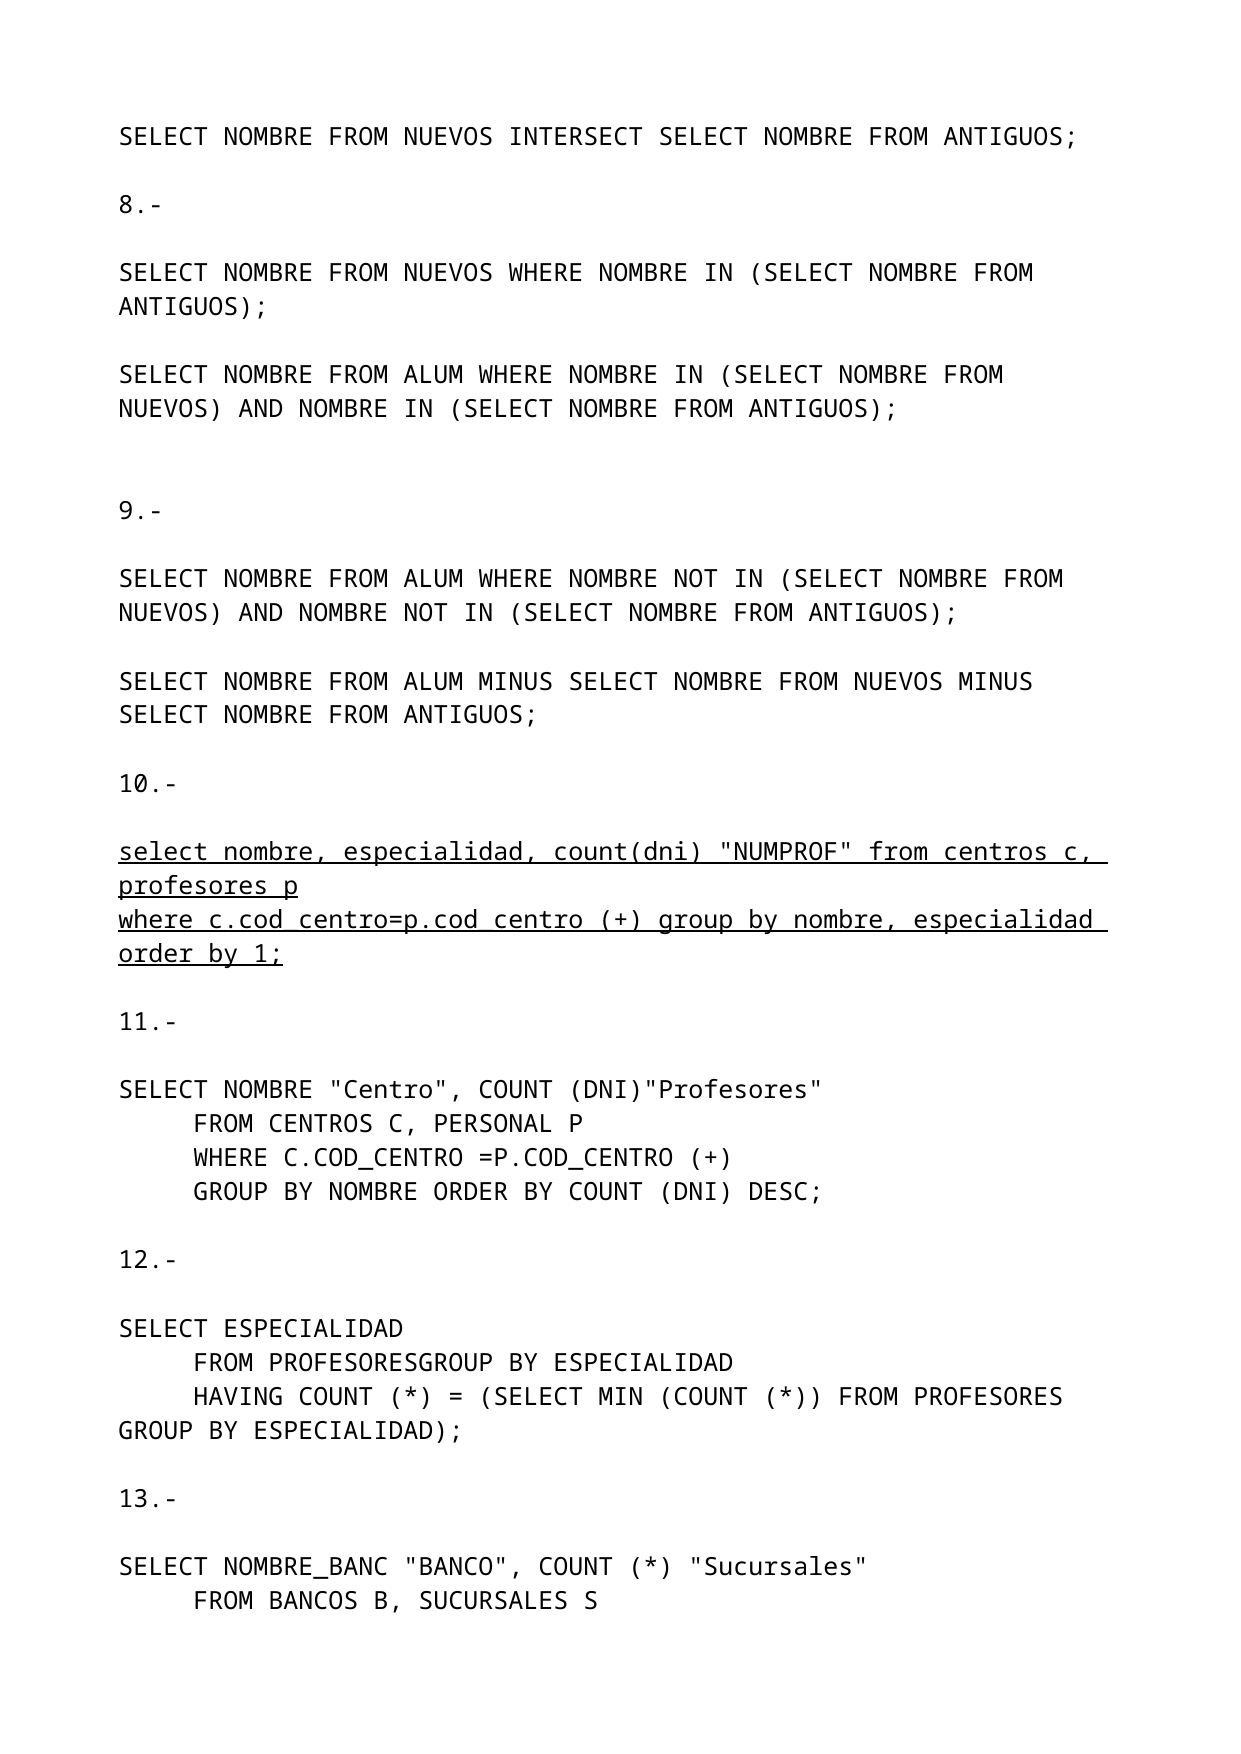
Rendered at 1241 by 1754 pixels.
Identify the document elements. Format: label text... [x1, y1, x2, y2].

text FROM CENTROS C, PERSONAL P [118, 1106, 1122, 1140]
text GROUP BY NOMBRE ORDER BY COUNT (DNI) DESC; [118, 1174, 1122, 1208]
text 12.- [118, 1242, 1122, 1276]
text 9.- [118, 493, 1122, 527]
text SELECT NOMBRE_BANC "BANCO", COUNT (*) "Sucursales" [118, 1549, 1122, 1583]
text SELECT NOMBRE FROM NUEVOS INTERSECT SELECT NOMBRE FROM ANTIGUOS; [118, 118, 1122, 152]
text HAVING COUNT (*) = (SELECT MIN (COUNT (*)) FROM PROFESORES GROUP BY ESPECIALIDAD); [118, 1378, 1122, 1447]
text FROM BANCOS B, SUCURSALES S [118, 1583, 1122, 1617]
text 11.- [118, 1004, 1122, 1038]
text 10.- [118, 765, 1122, 799]
text SELECT NOMBRE FROM ALUM MINUS SELECT NOMBRE FROM NUEVOS MINUS SELECT NOMBRE FROM ANTIGUOS; [118, 663, 1122, 731]
text SELECT NOMBRE "Centro", COUNT (DNI)"Profesores" [118, 1072, 1122, 1106]
text SELECT NOMBRE FROM ALUM WHERE NOMBRE IN (SELECT NOMBRE FROM NUEVOS) AND NOMBRE IN (SELECT NOMBRE FROM ANTIGUOS); [118, 357, 1122, 425]
text SELECT ESPECIALIDAD [118, 1310, 1122, 1344]
text select nombre, especialidad, count(dni) "NUMPROF" from centros c, profesores p [118, 833, 1122, 902]
text SELECT NOMBRE FROM ALUM WHERE NOMBRE NOT IN (SELECT NOMBRE FROM NUEVOS) AND NOMBRE NOT IN (SELECT NOMBRE FROM ANTIGUOS); [118, 561, 1122, 629]
text FROM PROFESORESGROUP BY ESPECIALIDAD [118, 1344, 1122, 1378]
text WHERE C.COD_CENTRO =P.COD_CENTRO (+) [118, 1140, 1122, 1174]
text 13.- [118, 1481, 1122, 1515]
text 8.- [118, 186, 1122, 220]
text SELECT NOMBRE FROM NUEVOS WHERE NOMBRE IN (SELECT NOMBRE FROM ANTIGUOS); [118, 254, 1122, 322]
text where c.cod_centro=p.cod_centro (+) group by nombre, especialidad order by 1; [118, 902, 1122, 970]
